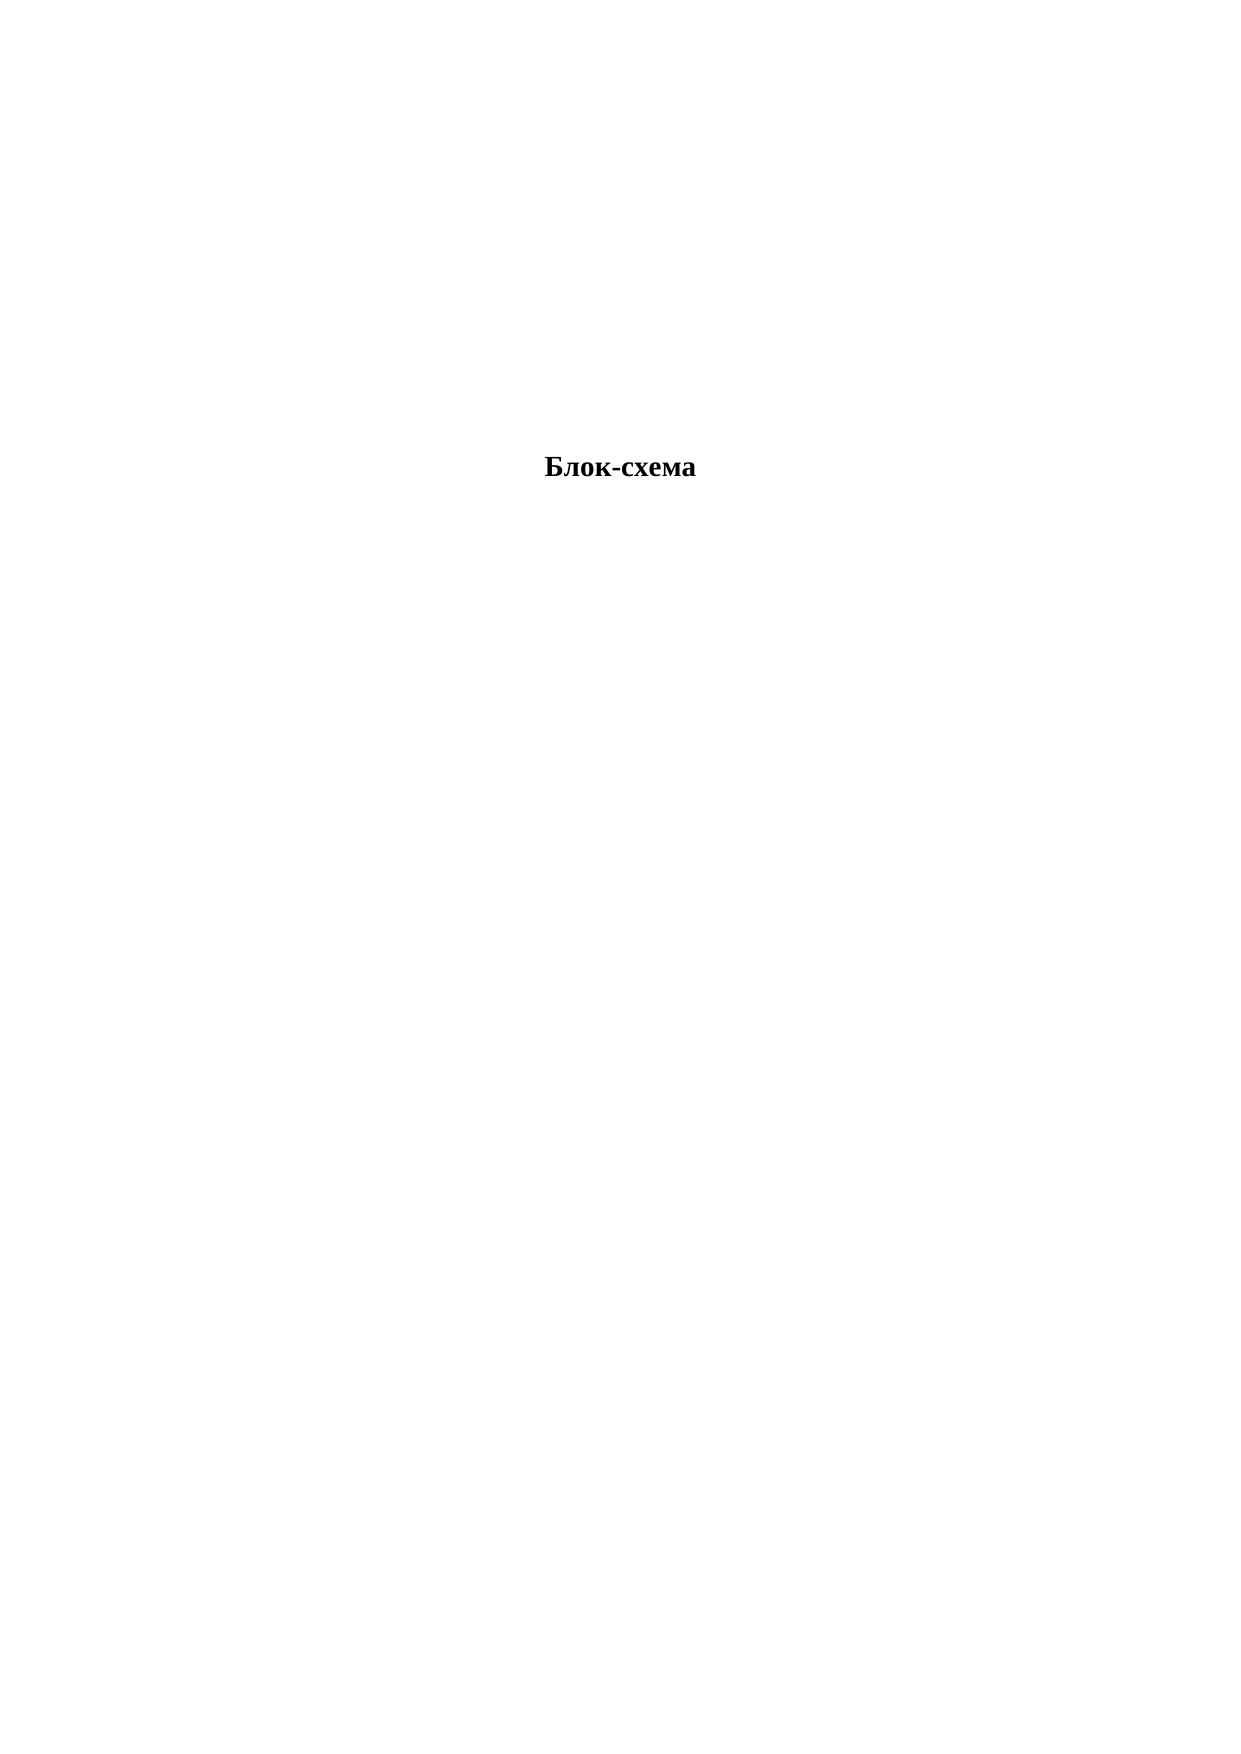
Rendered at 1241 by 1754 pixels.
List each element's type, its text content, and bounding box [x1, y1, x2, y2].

text Блок-схема [118, 449, 1122, 482]
